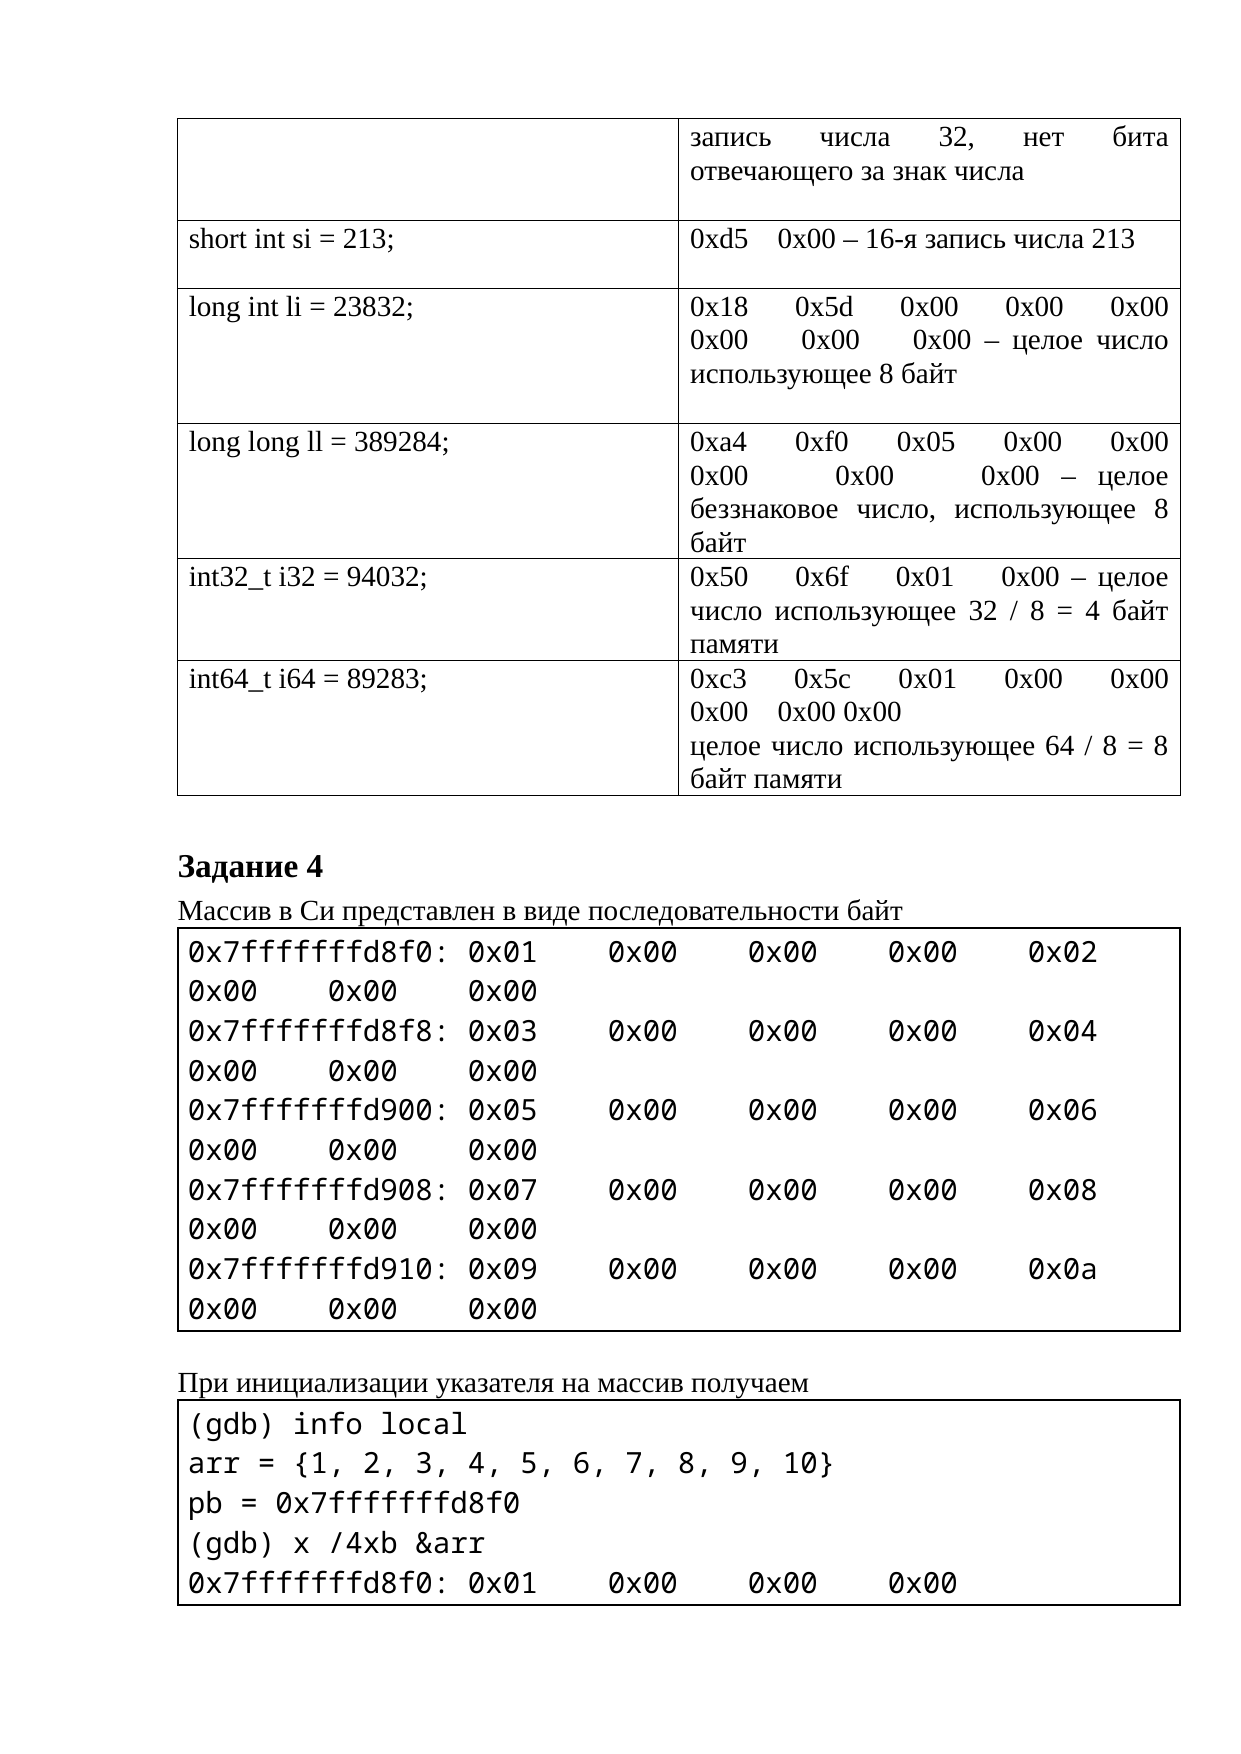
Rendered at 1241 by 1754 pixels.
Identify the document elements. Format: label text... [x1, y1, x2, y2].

subtitle Задание 4 [177, 846, 1181, 885]
table_cell long int li = 23832; [178, 289, 678, 423]
text (gdb) x /4xb &arr [179, 1518, 1179, 1558]
text 0x7fffffffd8f0: 0x01 0x00 0x00 0x00 [179, 1558, 1179, 1604]
text 0x7fffffffd8f8: 0x03 0x00 0x00 0x00 0x04 0x00 0x00 0x00 [179, 1006, 1179, 1085]
table_cell запись числа 32, нет бита отвечающего за знак числа [679, 119, 1180, 220]
table_cell 0xc3 0x5c 0x01 0x00 0x00 0x00 0x00 0x00 целое число использующее 64 / 8 = 8 байт памяти [679, 661, 1180, 795]
table_cell [178, 119, 678, 220]
table_cell 0xd5 0x00 – 16-я запись числа 213 [679, 221, 1180, 288]
table_cell int64_t i64 = 89283; [178, 661, 678, 795]
table_cell 0xa4 0xf0 0x05 0x00 0x00 0x00 0x00 0x00 – целое беззнаковое число, использующее 8 байт [679, 424, 1180, 558]
text При инициализации указателя на массив получаем [177, 1365, 1181, 1399]
table_cell 0x18 0x5d 0x00 0x00 0x00 0x00 0x00 0x00 – целое число использующее 8 байт [679, 289, 1180, 423]
text 0x7fffffffd908: 0x07 0x00 0x00 0x00 0x08 0x00 0x00 0x00 [179, 1165, 1179, 1244]
text 0x7fffffffd8f0: 0x01 0x00 0x00 0x00 0x02 0x00 0x00 0x00 [179, 929, 1179, 1006]
text pb = 0x7fffffffd8f0 [179, 1478, 1179, 1518]
text Массив в Си представлен в виде последовательности байт [177, 893, 1181, 927]
text 0x7fffffffd900: 0x05 0x00 0x00 0x00 0x06 0x00 0x00 0x00 [179, 1085, 1179, 1165]
table_cell 0x50 0x6f 0x01 0x00 – целое число использующее 32 / 8 = 4 байт памяти [679, 559, 1180, 660]
text (gdb) info local [179, 1401, 1179, 1439]
text 0x7fffffffd910: 0x09 0x00 0x00 0x00 0x0a 0x00 0x00 0x00 [179, 1244, 1179, 1330]
table_cell long long ll = 389284; [178, 424, 678, 558]
table_cell short int si = 213; [178, 221, 678, 288]
text arr = {1, 2, 3, 4, 5, 6, 7, 8, 9, 10} [179, 1439, 1179, 1478]
table_cell int32_t i32 = 94032; [178, 559, 678, 660]
